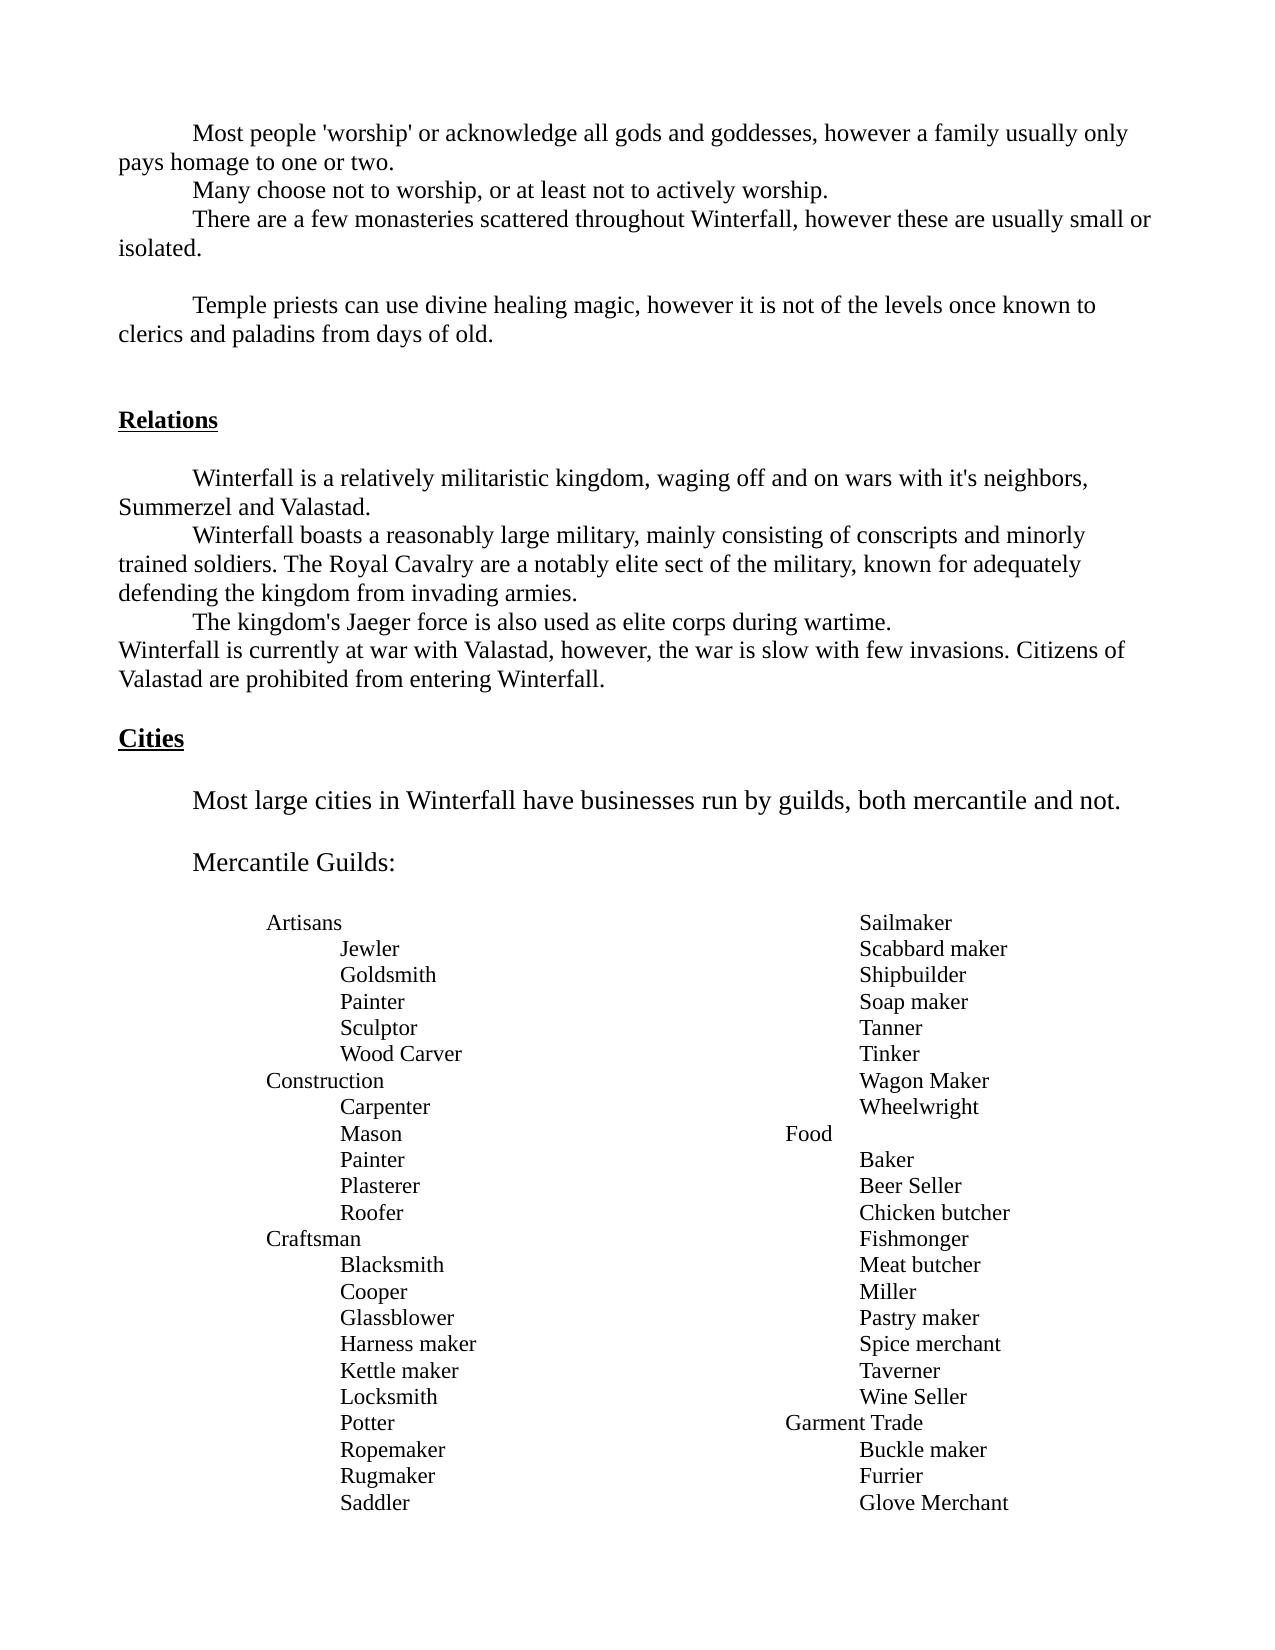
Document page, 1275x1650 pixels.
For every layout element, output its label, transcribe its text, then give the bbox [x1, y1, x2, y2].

text Painter [118, 1146, 637, 1172]
text Potter [118, 1409, 637, 1436]
text Food [637, 1119, 1157, 1146]
text Beer Seller [637, 1172, 1157, 1199]
text Craftsman [118, 1225, 637, 1251]
text Glove Merchant [637, 1488, 1157, 1515]
text Temple priests can use divine healing magic, however it is not of the levels once known to clerics and paladins from days of old. [118, 291, 1157, 348]
text Sculptor [118, 1014, 637, 1041]
text Winterfall boasts a reasonably large military, mainly consisting of conscripts and minorly trained soldiers. The Royal Cavalry are a notably elite sect of the military, known for adequately defending the kingdom from invading armies. [118, 521, 1157, 607]
text Many choose not to worship, or at least not to actively worship. [118, 176, 1157, 204]
text Mercantile Guilds: [118, 846, 1157, 878]
text Chicken butcher [637, 1199, 1157, 1225]
text Winterfall is a relatively militaristic kingdom, waging off and on wars with it's neighbors, Summerzel and Valastad. [118, 463, 1157, 521]
text Ropemaker [118, 1436, 637, 1462]
text Miller [637, 1278, 1157, 1304]
text Most people 'worship' or acknowledge all gods and goddesses, however a family usually only pays homage to one or two. [118, 118, 1157, 176]
text Winterfall is currently at war with Valastad, however, the war is slow with few invasions. Citizens of Valastad are prohibited from entering Winterfall. [118, 636, 1157, 693]
text Artisans [118, 909, 637, 935]
text There are a few monasteries scattered throughout Winterfall, however these are usually small or isolated. [118, 204, 1157, 262]
text Roofer [118, 1199, 637, 1225]
text Furrier [637, 1462, 1157, 1488]
text Mason [118, 1119, 637, 1146]
text Fishmonger [637, 1225, 1157, 1251]
text Spice merchant [637, 1330, 1157, 1357]
text Rugmaker [118, 1462, 637, 1488]
text Tinker [637, 1041, 1157, 1067]
text Soap maker [637, 988, 1157, 1014]
text Tanner [637, 1014, 1157, 1041]
text Shipbuilder [637, 961, 1157, 988]
text Cities [118, 722, 1157, 784]
text Garment Trade [637, 1409, 1157, 1436]
text Carpenter [118, 1093, 637, 1119]
text Scabbard maker [637, 935, 1157, 961]
text Meat butcher [637, 1251, 1157, 1278]
text Kettle maker [118, 1357, 637, 1383]
text Taverner [637, 1357, 1157, 1383]
text Pastry maker [637, 1304, 1157, 1330]
text Harness maker [118, 1330, 637, 1357]
text Buckle maker [637, 1436, 1157, 1462]
text Sailmaker [637, 909, 1157, 935]
text Glassblower [118, 1304, 637, 1330]
text Baker [637, 1146, 1157, 1172]
text Jewler [118, 935, 637, 961]
text Locksmith [118, 1383, 637, 1409]
text Wood Carver [118, 1041, 637, 1067]
text Wine Seller [637, 1383, 1157, 1409]
text Painter [118, 988, 637, 1014]
text The kingdom's Jaeger force is also used as elite corps during wartime. [118, 607, 1157, 636]
text Wagon Maker [637, 1067, 1157, 1093]
text Relations [118, 406, 1157, 434]
text Plasterer [118, 1172, 637, 1199]
text Construction [118, 1067, 637, 1093]
text Most large cities in Winterfall have businesses run by guilds, both mercantile and not. [118, 784, 1157, 815]
text Blacksmith [118, 1251, 637, 1278]
text Wheelwright [637, 1093, 1157, 1119]
text Goldsmith [118, 961, 637, 988]
text Saddler [118, 1488, 637, 1515]
text Cooper [118, 1278, 637, 1304]
